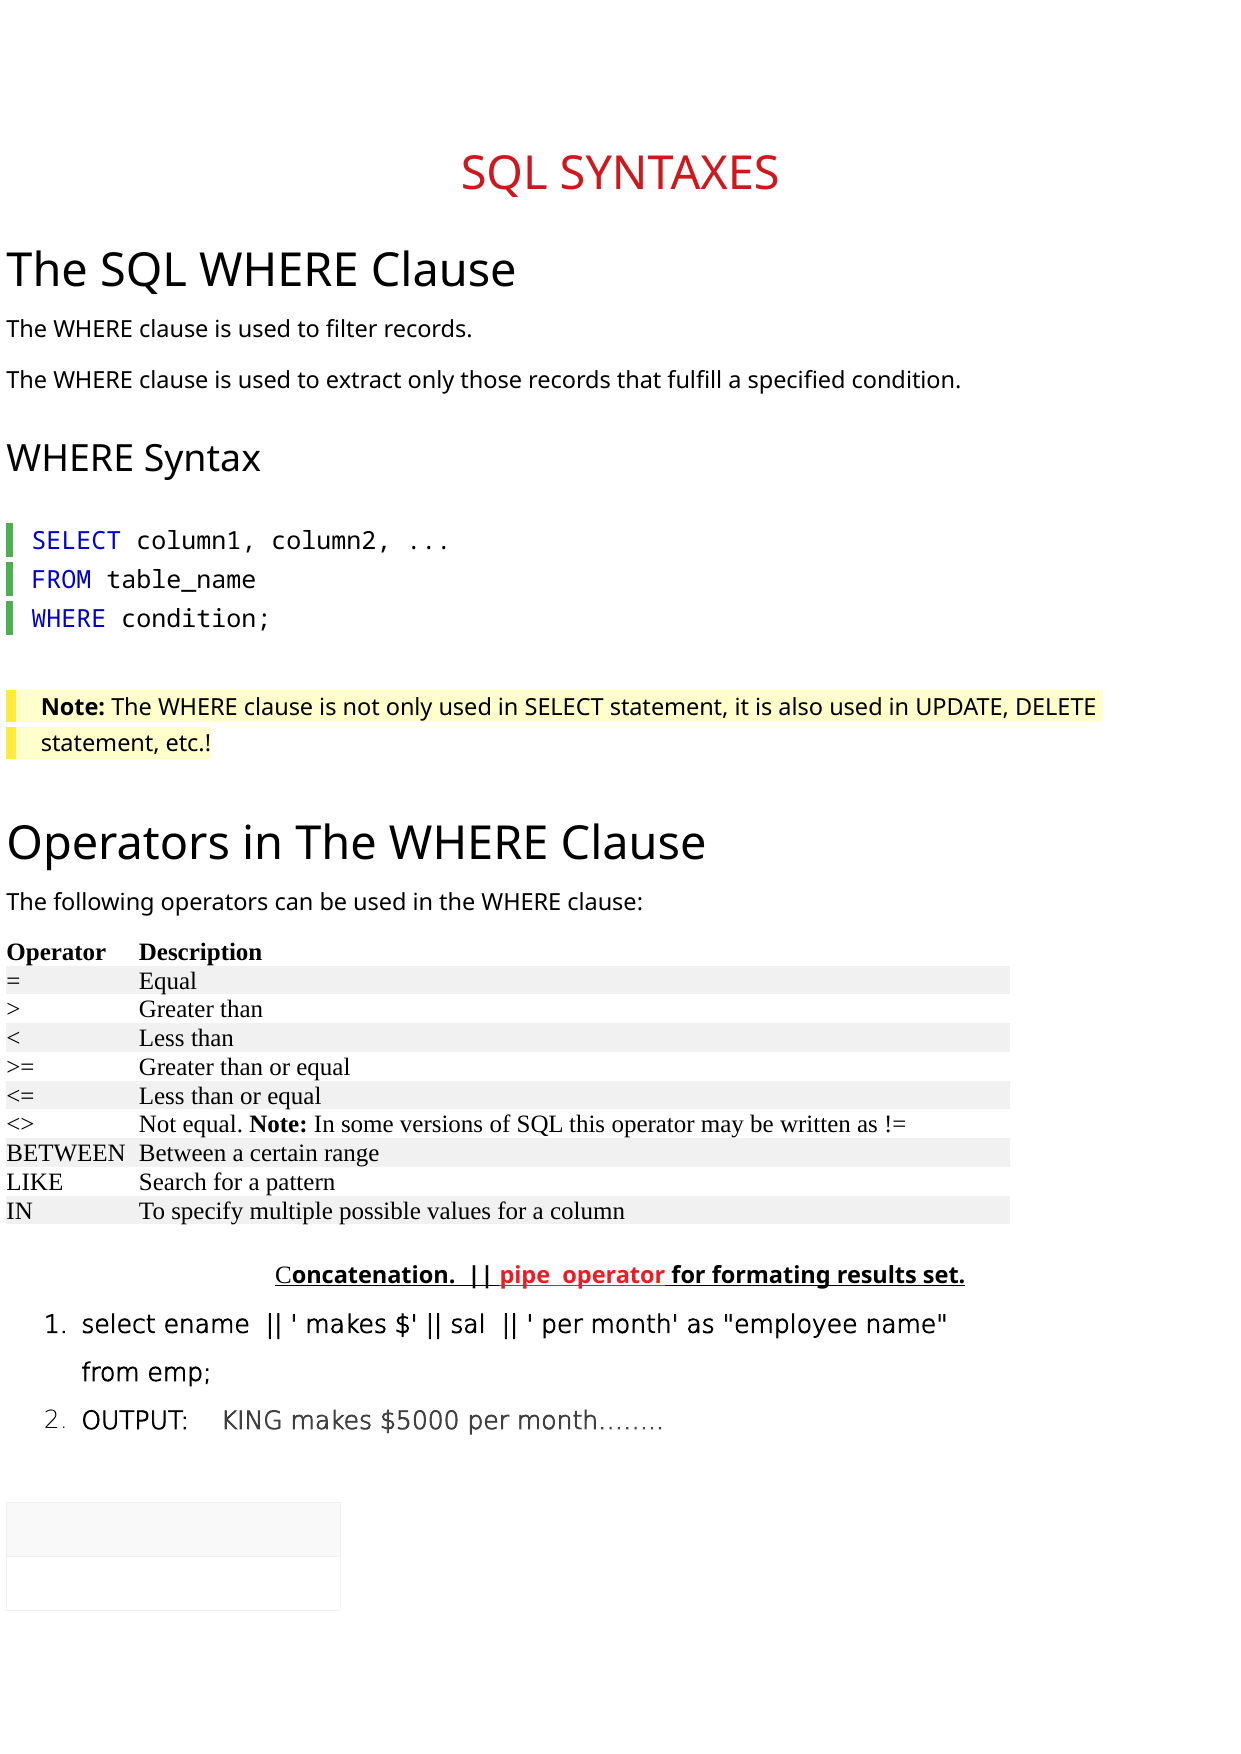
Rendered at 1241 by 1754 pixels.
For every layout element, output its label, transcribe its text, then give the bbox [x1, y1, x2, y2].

text The WHERE clause is used to extract only those records that fulfill a specified condition. [6, 364, 1234, 396]
subtitle The SQL WHERE Clause [6, 236, 1234, 300]
text The WHERE clause is used to filter records. [6, 312, 1234, 344]
table_cell Greater than [139, 995, 1010, 1023]
table_cell = [6, 966, 139, 994]
table_header Description [139, 937, 1010, 966]
table_cell Greater than or equal [139, 1052, 1010, 1081]
table_cell LIKE [6, 1167, 139, 1196]
text The following operators can be used in the WHERE clause: [6, 886, 1234, 918]
table_cell [7, 1557, 340, 1610]
table_cell <= [6, 1081, 139, 1109]
table_cell Equal [139, 966, 1010, 994]
subtitle SQL SYNTAXES [6, 139, 1234, 203]
text Concatenation. || pipe operator for formating results set. [6, 1224, 1234, 1290]
table_cell BETWEEN [6, 1138, 139, 1167]
table_cell > [6, 995, 139, 1023]
table_cell IN [6, 1196, 139, 1224]
table_cell < [6, 1023, 139, 1052]
table_cell Search for a pattern [139, 1167, 1010, 1196]
table_cell <> [6, 1110, 139, 1138]
table_header [7, 1503, 340, 1556]
table_cell Not equal. Note: In some versions of SQL this operator may be written as != [139, 1110, 1010, 1138]
table_cell Between a certain range [139, 1138, 1010, 1167]
table_cell Less than or equal [139, 1081, 1010, 1109]
table_cell >= [6, 1052, 139, 1081]
table_cell To specify multiple possible values for a column [139, 1196, 1010, 1224]
table_header Operator [6, 937, 139, 966]
list OUTPUT: KING makes $5000 per month…….. [44, 1406, 1234, 1435]
table_cell Less than [139, 1023, 1010, 1052]
list from emp; [44, 1358, 1234, 1387]
text Note: The WHERE clause is not only used in SELECT statement, it is also used in UPDATE, DELETE statement, etc.! [6, 690, 1234, 759]
subtitle Operators in The WHERE Clause [6, 809, 1234, 873]
text SELECT column1, column2, ... FROM table_name WHERE condition; [6, 522, 1234, 635]
subtitle WHERE Syntax [6, 431, 1234, 482]
list select ename || ' makes $' || sal || ' per month' as "employee name" [44, 1309, 1234, 1339]
